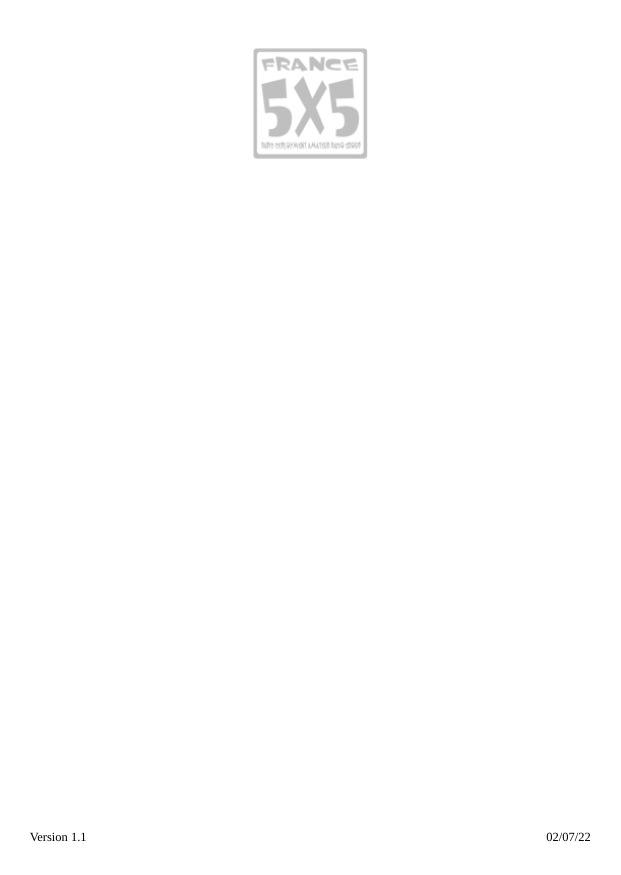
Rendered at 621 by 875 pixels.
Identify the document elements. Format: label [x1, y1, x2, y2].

picture [250, 46, 370, 163]
